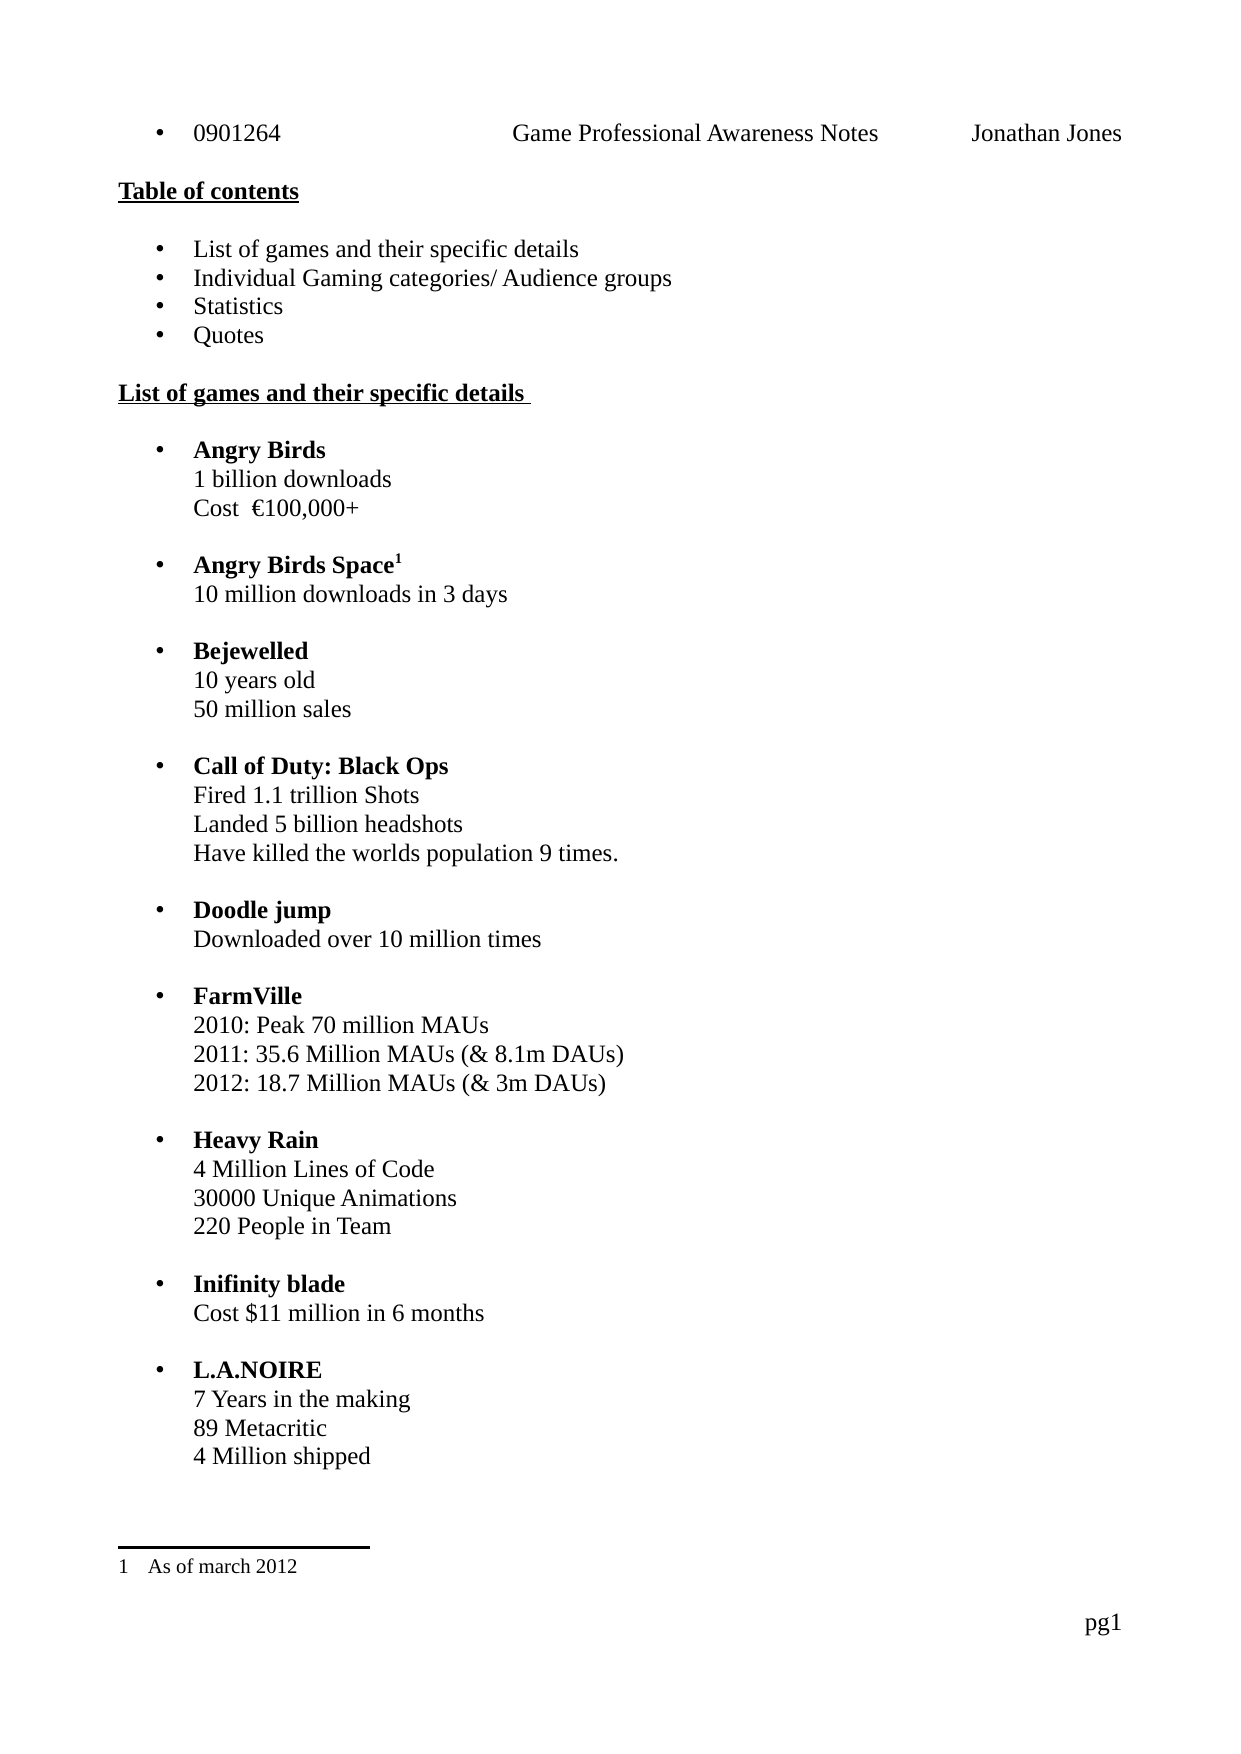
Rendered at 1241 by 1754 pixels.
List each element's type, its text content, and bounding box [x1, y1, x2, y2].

list Angry Birds 1 billion downloads Cost €100,000+ [156, 435, 1122, 550]
list Doodle jump Downloaded over 10 million times [156, 895, 1122, 981]
list Angry Birds Space 10 million downloads in 3 days [156, 550, 1122, 636]
list List of games and their specific details [156, 234, 1122, 263]
list Statistics [156, 291, 1122, 320]
list L.A.NOIRE 7 Years in the making 89 Metacritic 4 Million shipped [156, 1355, 1122, 1499]
list As of march 2012 [118, 1553, 1122, 1578]
list Individual Gaming categories/ Audience groups [156, 263, 1122, 291]
text Table of contents [118, 176, 1122, 205]
list Bejewelled 10 years old 50 million sales [156, 636, 1122, 751]
list FarmVille 2010: Peak 70 million MAUs 2011: 35.6 Million MAUs (& 8.1m DAUs) 2012: 18.7 Million MAUs (& 3m DAUs) [156, 981, 1122, 1125]
text List of games and their specific details [118, 378, 1122, 406]
list Call of Duty: Black Ops Fired 1.1 trillion Shots Landed 5 billion headshots Have killed the worlds population 9 times. [156, 751, 1122, 895]
list Cost $11 million in 6 months [156, 1298, 1122, 1355]
list Quotes [156, 320, 1122, 349]
list Heavy Rain 4 Million Lines of Code 30000 Unique Animations 220 People in Team [156, 1125, 1122, 1240]
list Inifinity blade [156, 1269, 1122, 1298]
